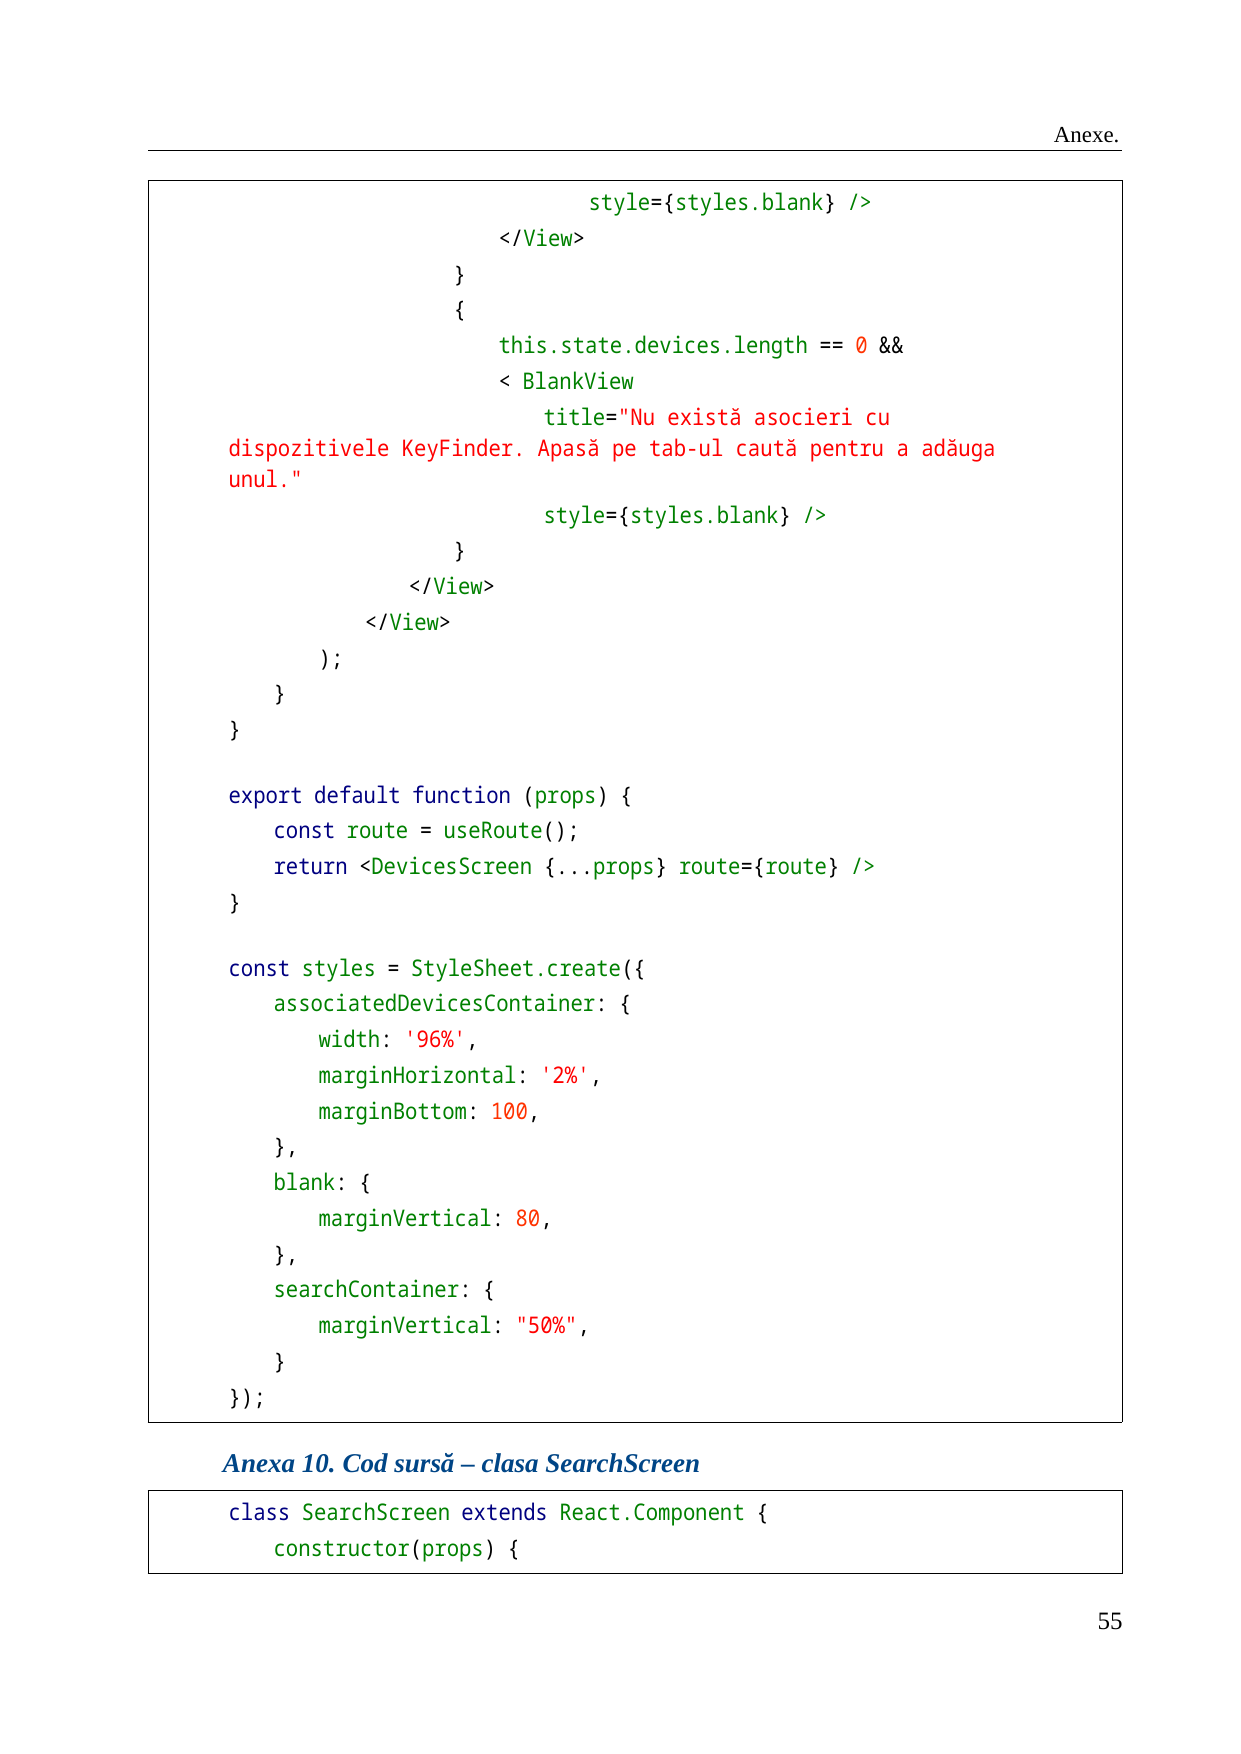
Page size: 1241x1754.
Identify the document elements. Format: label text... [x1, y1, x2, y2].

table_header class SearchScreen extends React.Component { constructor(props) { [149, 1491, 1122, 1573]
table_header style={styles.blank} /> </View> } { this.state.devices.length == 0 && < BlankView title="Nu există asocieri cu dispozitivele KeyFinder. Apasă pe tab-ul caută pentru a adăuga unul." style={styles.blank} /> } </View> </View> ); } } export default function (props) { const route = useRoute(); return <DevicesScreen {...props} route={route} /> } const styles = StyleSheet.create({ associatedDevicesContainer: { width: '96%', marginHorizontal: '2%', marginBottom: 100, }, blank: { marginVertical: 80, }, searchContainer: { marginVertical: "50%", } }); [149, 181, 1122, 1422]
subtitle Cod sursă – clasa SearchScreen [223, 1447, 1122, 1478]
